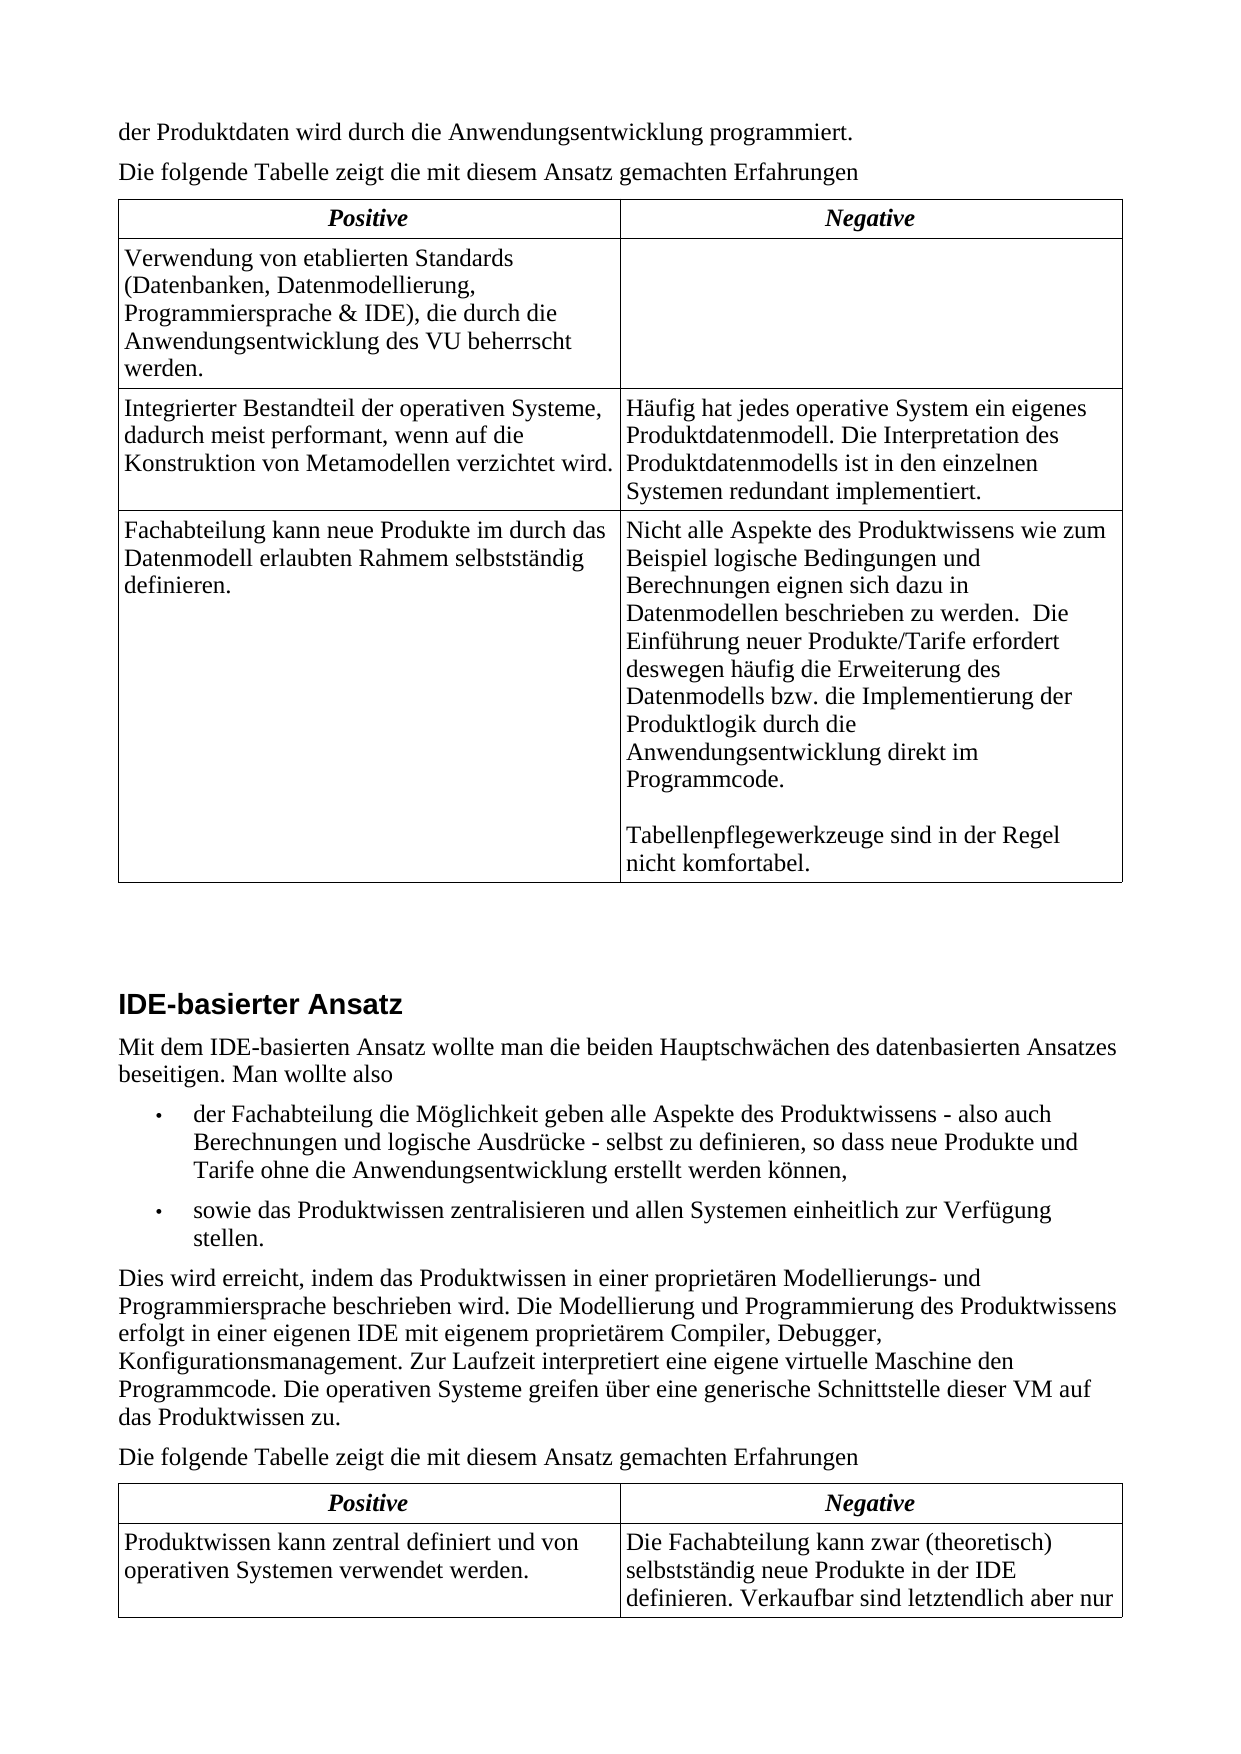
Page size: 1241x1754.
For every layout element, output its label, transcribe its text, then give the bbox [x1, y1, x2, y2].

table_cell Verwendung von etablierten Standards (Datenbanken, Datenmodellierung, Programmiersprache & IDE), die durch die Anwendungsentwicklung des VU beherrscht werden. [119, 239, 620, 388]
table_cell Nicht alle Aspekte des Produktwissens wie zum Beispiel logische Bedingungen und Berechnungen eignen sich dazu in Datenmodellen beschrieben zu werden. Die Einführung neuer Produkte/Tarife erfordert deswegen häufig die Erweiterung des Datenmodells bzw. die Implementierung der Produktlogik durch die Anwendungsentwicklung direkt im Programmcode. Tabellenpflegewerkzeuge sind in der Regel nicht komfortabel. [621, 511, 1122, 882]
text Die folgende Tabelle zeigt die mit diesem Ansatz gemachten Erfahrungen [118, 158, 1122, 186]
subtitle IDE-basierter Ansatz [118, 988, 1122, 1020]
table_header Negative [621, 1484, 1122, 1522]
table_cell Die Fachabteilung kann zwar (theoretisch) selbstständig neue Produkte in der IDE definieren. Verkaufbar sind letztendlich aber nur [621, 1524, 1122, 1617]
table_cell [621, 239, 1122, 388]
table_cell Produktwissen kann zentral definiert und von operativen Systemen verwendet werden. [119, 1524, 620, 1617]
text Die folgende Tabelle zeigt die mit diesem Ansatz gemachten Erfahrungen [118, 1443, 1122, 1471]
table_cell Häufig hat jedes operative System ein eigenes Produktdatenmodell. Die Interpretation des Produktdatenmodells ist in den einzelnen Systemen redundant implementiert. [621, 389, 1122, 510]
table_header Positive [119, 200, 620, 238]
text der Produktdaten wird durch die Anwendungsentwicklung programmiert. [118, 118, 1122, 146]
list sowie das Produktwissen zentralisieren und allen Systemen einheitlich zur Verfügung stellen. [156, 1196, 1122, 1252]
list der Fachabteilung die Möglichkeit geben alle Aspekte des Produktwissens - also auch Berechnungen und logische Ausdrücke - selbst zu definieren, so dass neue Produkte und Tarife ohne die Anwendungsentwicklung erstellt werden können, [156, 1101, 1122, 1184]
table_header Negative [621, 200, 1122, 238]
table_cell Fachabteilung kann neue Produkte im durch das Datenmodell erlaubten Rahmem selbstständig definieren. [119, 511, 620, 882]
table_header Positive [119, 1484, 620, 1522]
text Mit dem IDE-basierten Ansatz wollte man die beiden Hauptschwächen des datenbasierten Ansatzes beseitigen. Man wollte also [118, 1033, 1122, 1088]
text Dies wird erreicht, indem das Produktwissen in einer proprietären Modellierungs- und Programmiersprache beschrieben wird. Die Modellierung und Programmierung des Produktwissens erfolgt in einer eigenen IDE mit eigenem proprietärem Compiler, Debugger, Konfigurationsmanagement. Zur Laufzeit interpretiert eine eigene virtuelle Maschine den Programmcode. Die operativen Systeme greifen über eine generische Schnittstelle dieser VM auf das Produktwissen zu. [118, 1264, 1122, 1430]
table_cell Integrierter Bestandteil der operativen Systeme, dadurch meist performant, wenn auf die Konstruktion von Metamodellen verzichtet wird. [119, 389, 620, 510]
